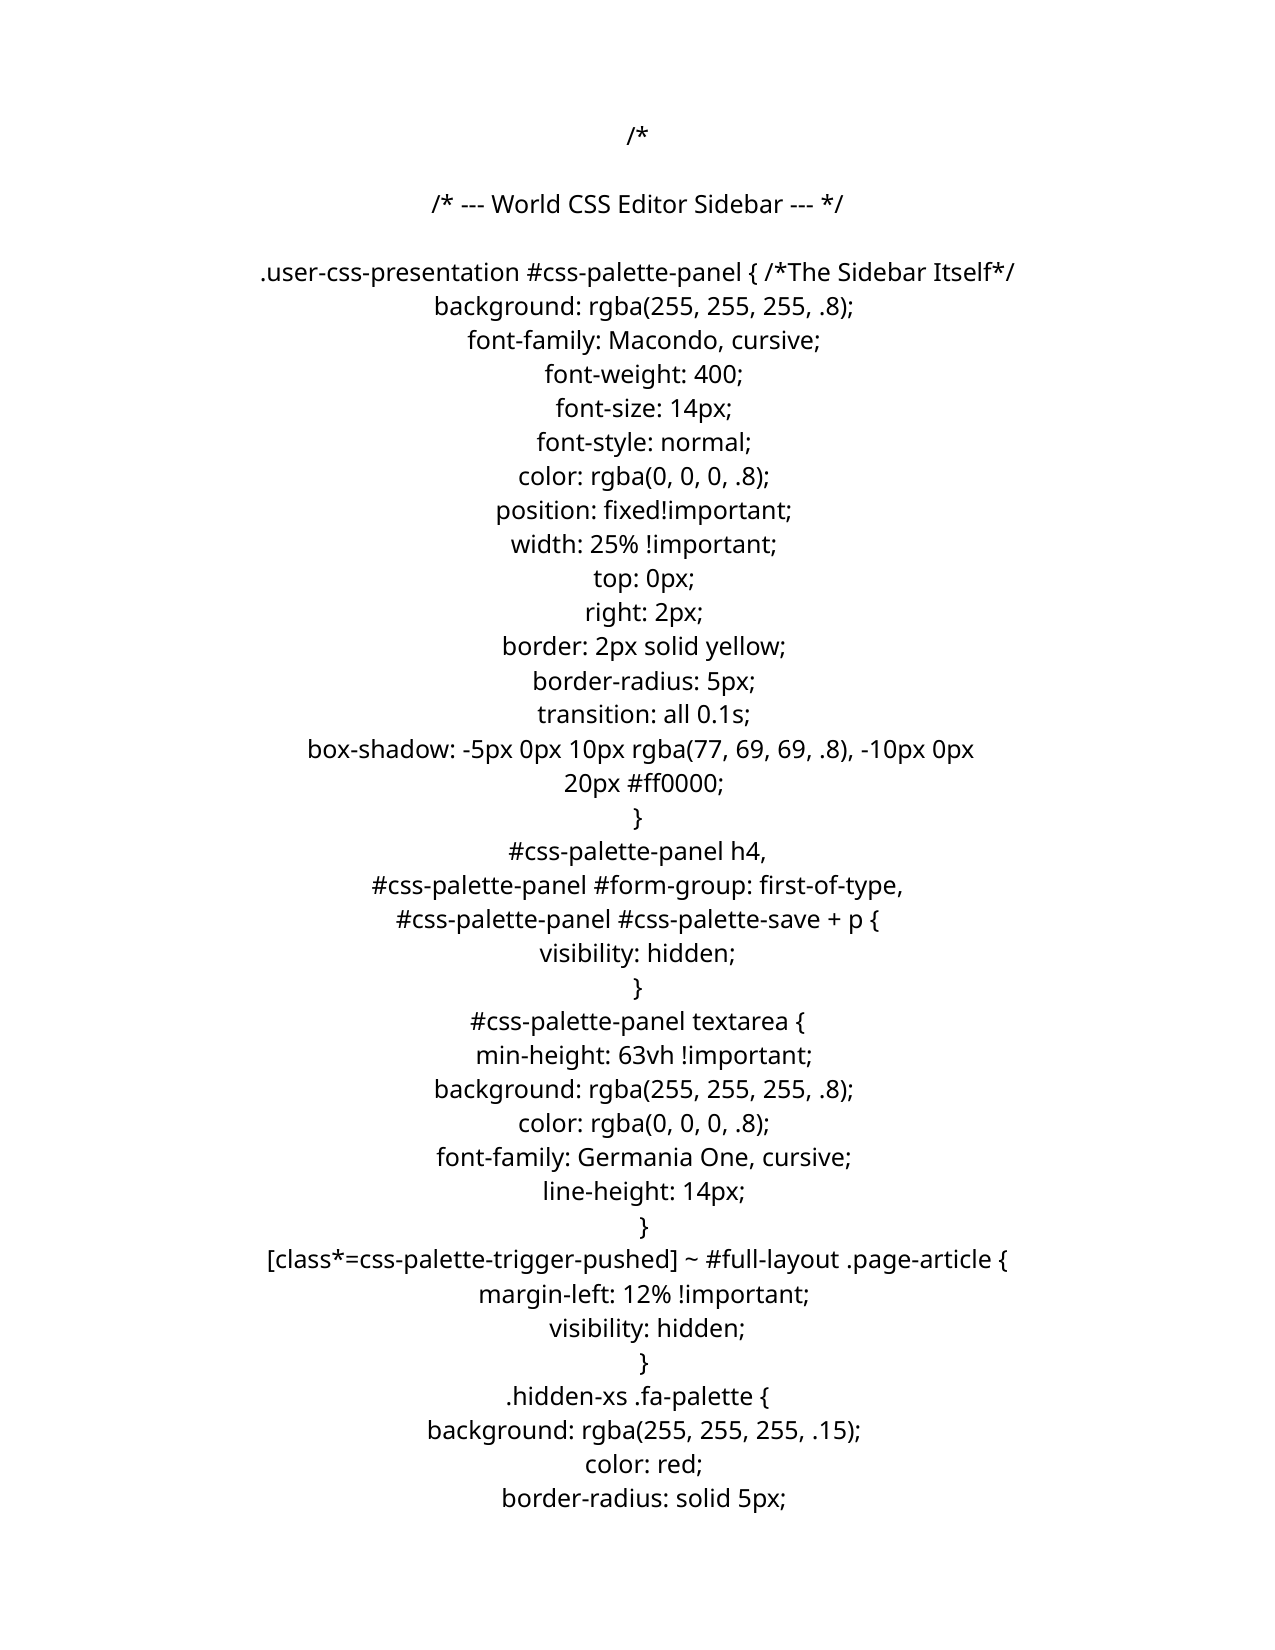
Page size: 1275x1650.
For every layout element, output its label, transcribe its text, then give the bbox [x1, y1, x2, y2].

text transition: all 0.1s; [118, 697, 1157, 731]
text font-weight: 400; [118, 357, 1157, 391]
text visibility: hidden; [118, 936, 1157, 970]
text color: rgba(0, 0, 0, .8); [118, 1106, 1157, 1140]
text #css-palette-panel #form-group: first-of-type, [118, 867, 1157, 902]
text #css-palette-panel textarea { [118, 1004, 1157, 1038]
text border-radius: 5px; [118, 663, 1157, 697]
text font-family: Germania One, cursive; [118, 1140, 1157, 1174]
text position: fixed!important; [118, 493, 1157, 527]
text visibility: hidden; [118, 1310, 1157, 1344]
text /* [118, 118, 1157, 152]
text min-height: 63vh !important; [118, 1038, 1157, 1072]
text box-shadow: -5px 0px 10px rgba(77, 69, 69, .8), -10px 0px [118, 731, 1157, 765]
text .user-css-presentation #css-palette-panel { /*The Sidebar Itself*/ [118, 254, 1157, 288]
text 20px #ff0000; [118, 765, 1157, 799]
text right: 2px; [118, 595, 1157, 629]
text } [118, 1344, 1157, 1378]
text } [118, 1208, 1157, 1242]
text top: 0px; [118, 561, 1157, 595]
text line-height: 14px; [118, 1174, 1157, 1208]
text color: red; [118, 1447, 1157, 1481]
text #css-palette-panel #css-palette-save + p { [118, 902, 1157, 936]
text margin-left: 12% !important; [118, 1276, 1157, 1310]
text color: rgba(0, 0, 0, .8); [118, 459, 1157, 493]
text [class*=css-palette-trigger-pushed] ~ #full-layout .page-article { [118, 1242, 1157, 1276]
text font-size: 14px; [118, 391, 1157, 425]
text border: 2px solid yellow; [118, 629, 1157, 663]
text font-family: Macondo, cursive; [118, 322, 1157, 357]
text border-radius: solid 5px; [118, 1481, 1157, 1515]
text background: rgba(255, 255, 255, .8); [118, 288, 1157, 322]
text font-style: normal; [118, 425, 1157, 459]
text width: 25% !important; [118, 527, 1157, 561]
text } [118, 799, 1157, 833]
text } [118, 970, 1157, 1004]
text background: rgba(255, 255, 255, .15); [118, 1412, 1157, 1447]
text .hidden-xs .fa-palette { [118, 1378, 1157, 1412]
text background: rgba(255, 255, 255, .8); [118, 1072, 1157, 1106]
text #css-palette-panel h4, [118, 833, 1157, 867]
text /* --- World CSS Editor Sidebar --- */ [118, 186, 1157, 220]
